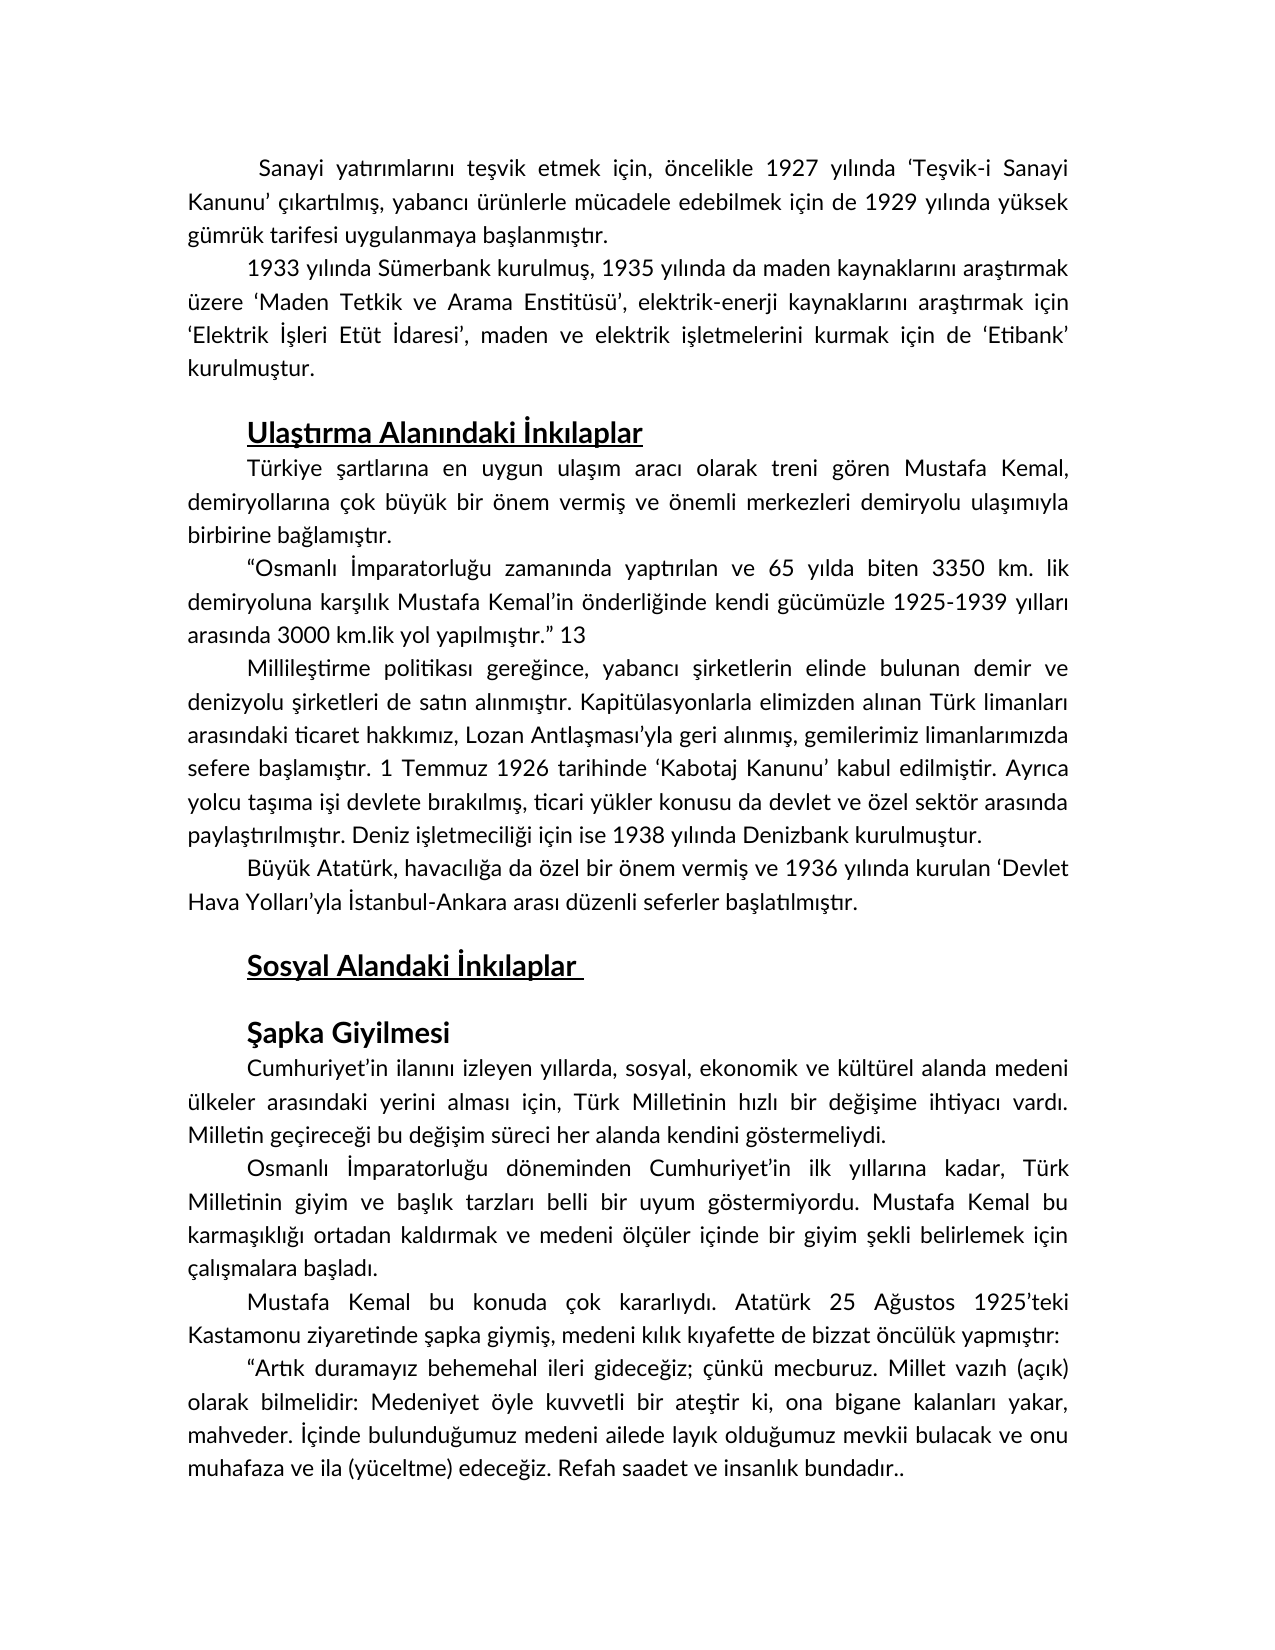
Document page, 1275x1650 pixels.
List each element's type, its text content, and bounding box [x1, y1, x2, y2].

text Mustafa Kemal bu konuda çok kararlıydı. Atatürk 25 Ağustos 1925’teki Kastamonu ziyaretinde şapka giymiş, medeni kılık kıyafette de bizzat öncülük yapmıştır: [187, 1283, 1070, 1350]
text Cumhuriyet’in ilanını izleyen yıllarda, sosyal, ekonomik ve kültürel alanda medeni ülkeler arasındaki yerini alması için, Türk Milletinin hızlı bir değişime ihtiyacı vardı. Milletin geçireceği bu değişim süreci her alanda kendini göstermeliydi. [187, 1050, 1070, 1150]
text Büyük Atatürk, havacılığa da özel bir önem vermiş ve 1936 yılında kurulan ‘Devlet Hava Yolları’yla İstanbul-Ankara arası düzenli seferler başlatılmıştır. [187, 850, 1070, 917]
text Millileştirme politikası gereğince, yabancı şirketlerin elinde bulunan demir ve denizyolu şirketleri de satın alınmıştır. Kapitülasyonlarla elimizden alınan Türk limanları arasındaki ticaret hakkımız, Lozan Antlaşması’yla geri alınmış, gemilerimiz limanlarımızda sefere başlamıştır. 1 Temmuz 1926 tarihinde ‘Kabotaj Kanunu’ kabul edilmiştir. Ayrıca yolcu taşıma işi devlete bırakılmış, ticari yükler konusu da devlet ve özel sektör arasında paylaştırılmıştır. Deniz işletmeciliği için ise 1938 yılında Denizbank kurulmuştur. [187, 650, 1070, 850]
text “Artık duramayız behemehal ileri gideceğiz; çünkü mecburuz. Millet vazıh (açık) olarak bilmelidir: Medeniyet öyle kuvvetli bir ateştir ki, ona bigane kalanları yakar, mahveder. İçinde bulunduğumuz medeni ailede layık olduğumuz mevkii bulacak ve onu muhafaza ve ila (yüceltme) edeceğiz. Refah saadet ve insanlık bundadır.. [187, 1350, 1070, 1483]
text Sosyal Alandaki İnkılaplar [187, 950, 1070, 983]
text Ulaştırma Alanındaki İnkılaplar [187, 417, 1070, 450]
text “Osmanlı İmparatorluğu zamanında yaptırılan ve 65 yılda biten 3350 km. lik demiryoluna karşılık Mustafa Kemal’in önderliğinde kendi gücümüzle 1925-1939 yılları arasında 3000 km.lik yol yapılmıştır.” 13 [187, 550, 1070, 650]
text Sanayi yatırımlarını teşvik etmek için, öncelikle 1927 yılında ‘Teşvik-i Sanayi Kanunu’ çıkartılmış, yabancı ürünlerle mücadele edebilmek için de 1929 yılında yüksek gümrük tarifesi uygulanmaya başlanmıştır. [187, 150, 1070, 250]
text Türkiye şartlarına en uygun ulaşım aracı olarak treni gören Mustafa Kemal, demiryollarına çok büyük bir önem vermiş ve önemli merkezleri demiryolu ulaşımıyla birbirine bağlamıştır. [187, 450, 1070, 550]
text Şapka Giyilmesi [187, 1017, 1070, 1050]
text Osmanlı İmparatorluğu döneminden Cumhuriyet’in ilk yıllarına kadar, Türk Milletinin giyim ve başlık tarzları belli bir uyum göstermiyordu. Mustafa Kemal bu karmaşıklığı ortadan kaldırmak ve medeni ölçüler içinde bir giyim şekli belirlemek için çalışmalara başladı. [187, 1150, 1070, 1283]
text 1933 yılında Sümerbank kurulmuş, 1935 yılında da maden kaynaklarını araştırmak üzere ‘Maden Tetkik ve Arama Enstitüsü’, elektrik-enerji kaynaklarını araştırmak için ‘Elektrik İşleri Etüt İdaresi’, maden ve elektrik işletmelerini kurmak için de ‘Etibank’ kurulmuştur. [187, 250, 1070, 383]
